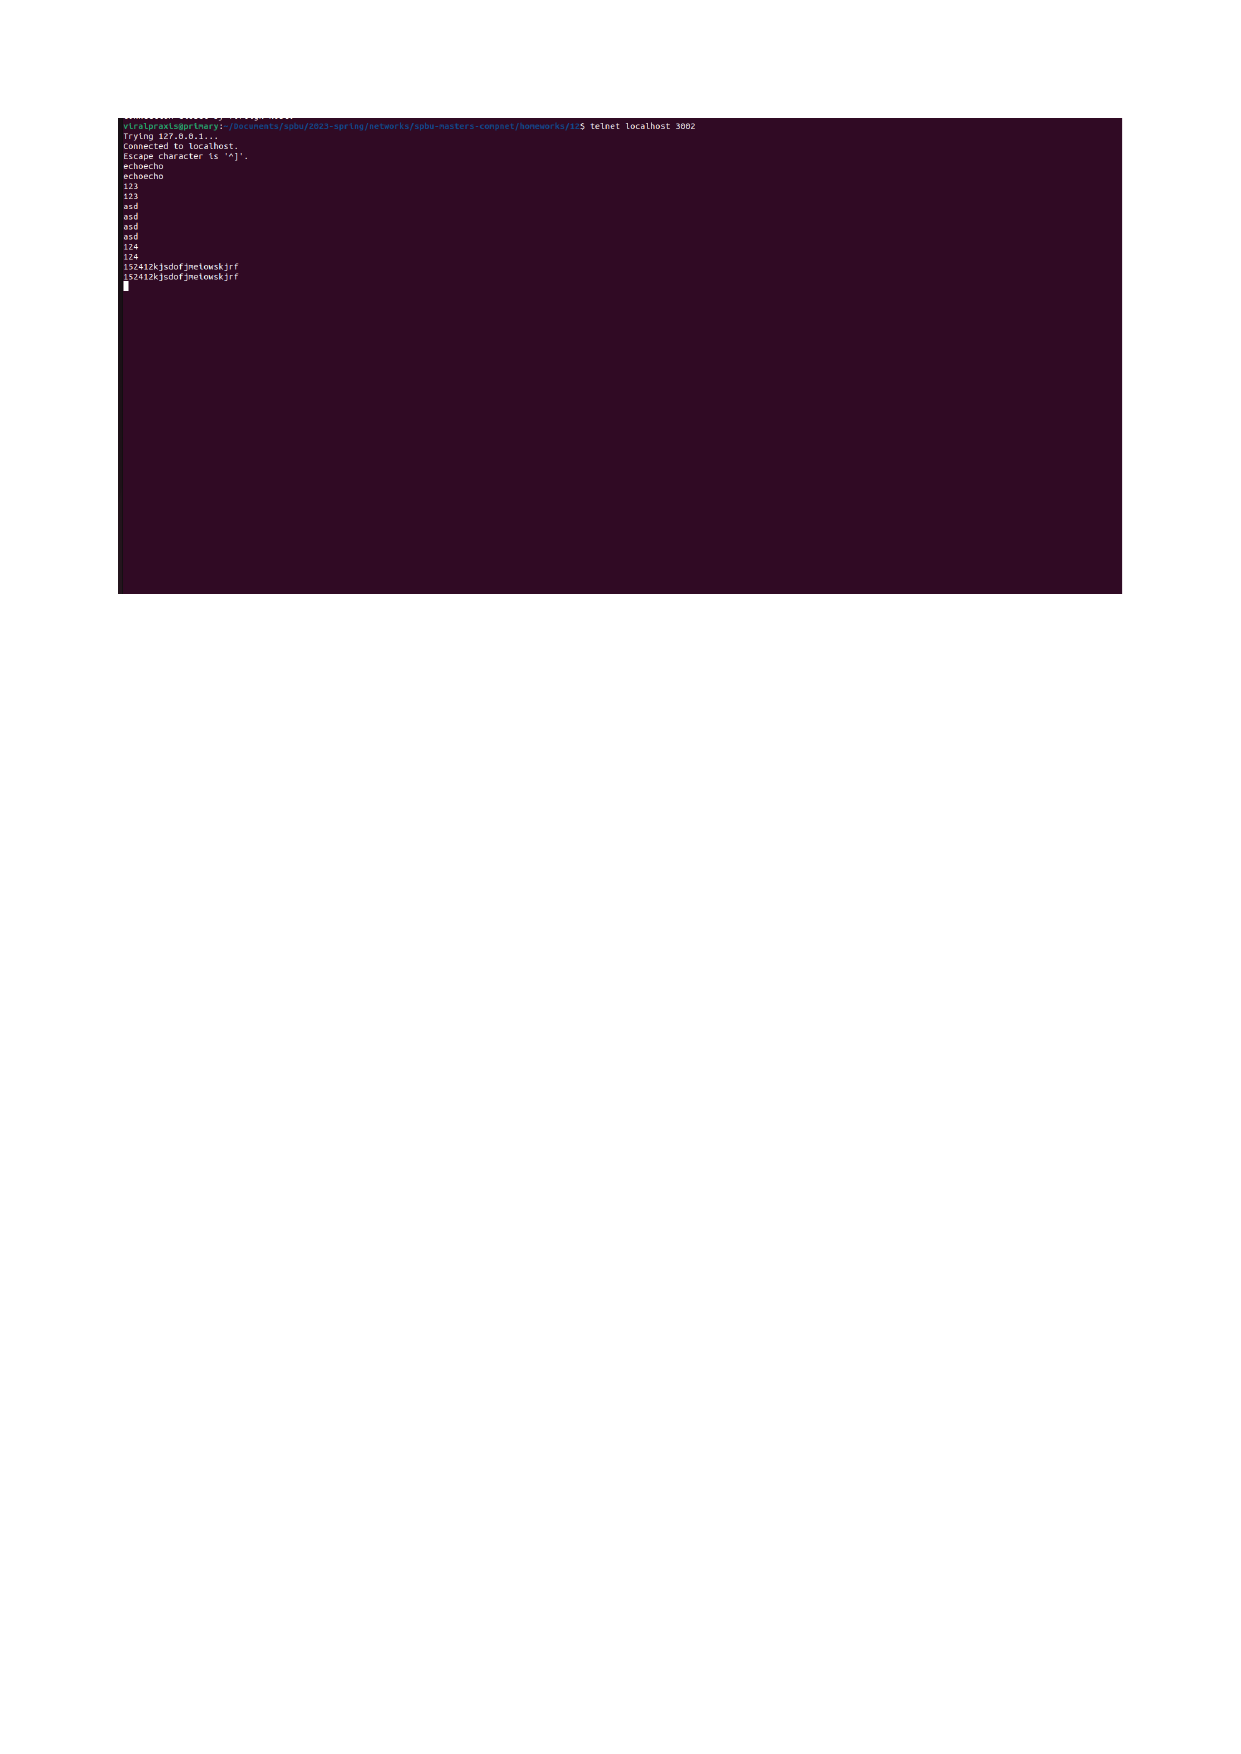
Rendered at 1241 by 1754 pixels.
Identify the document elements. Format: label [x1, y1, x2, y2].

picture [118, 118, 1123, 594]
